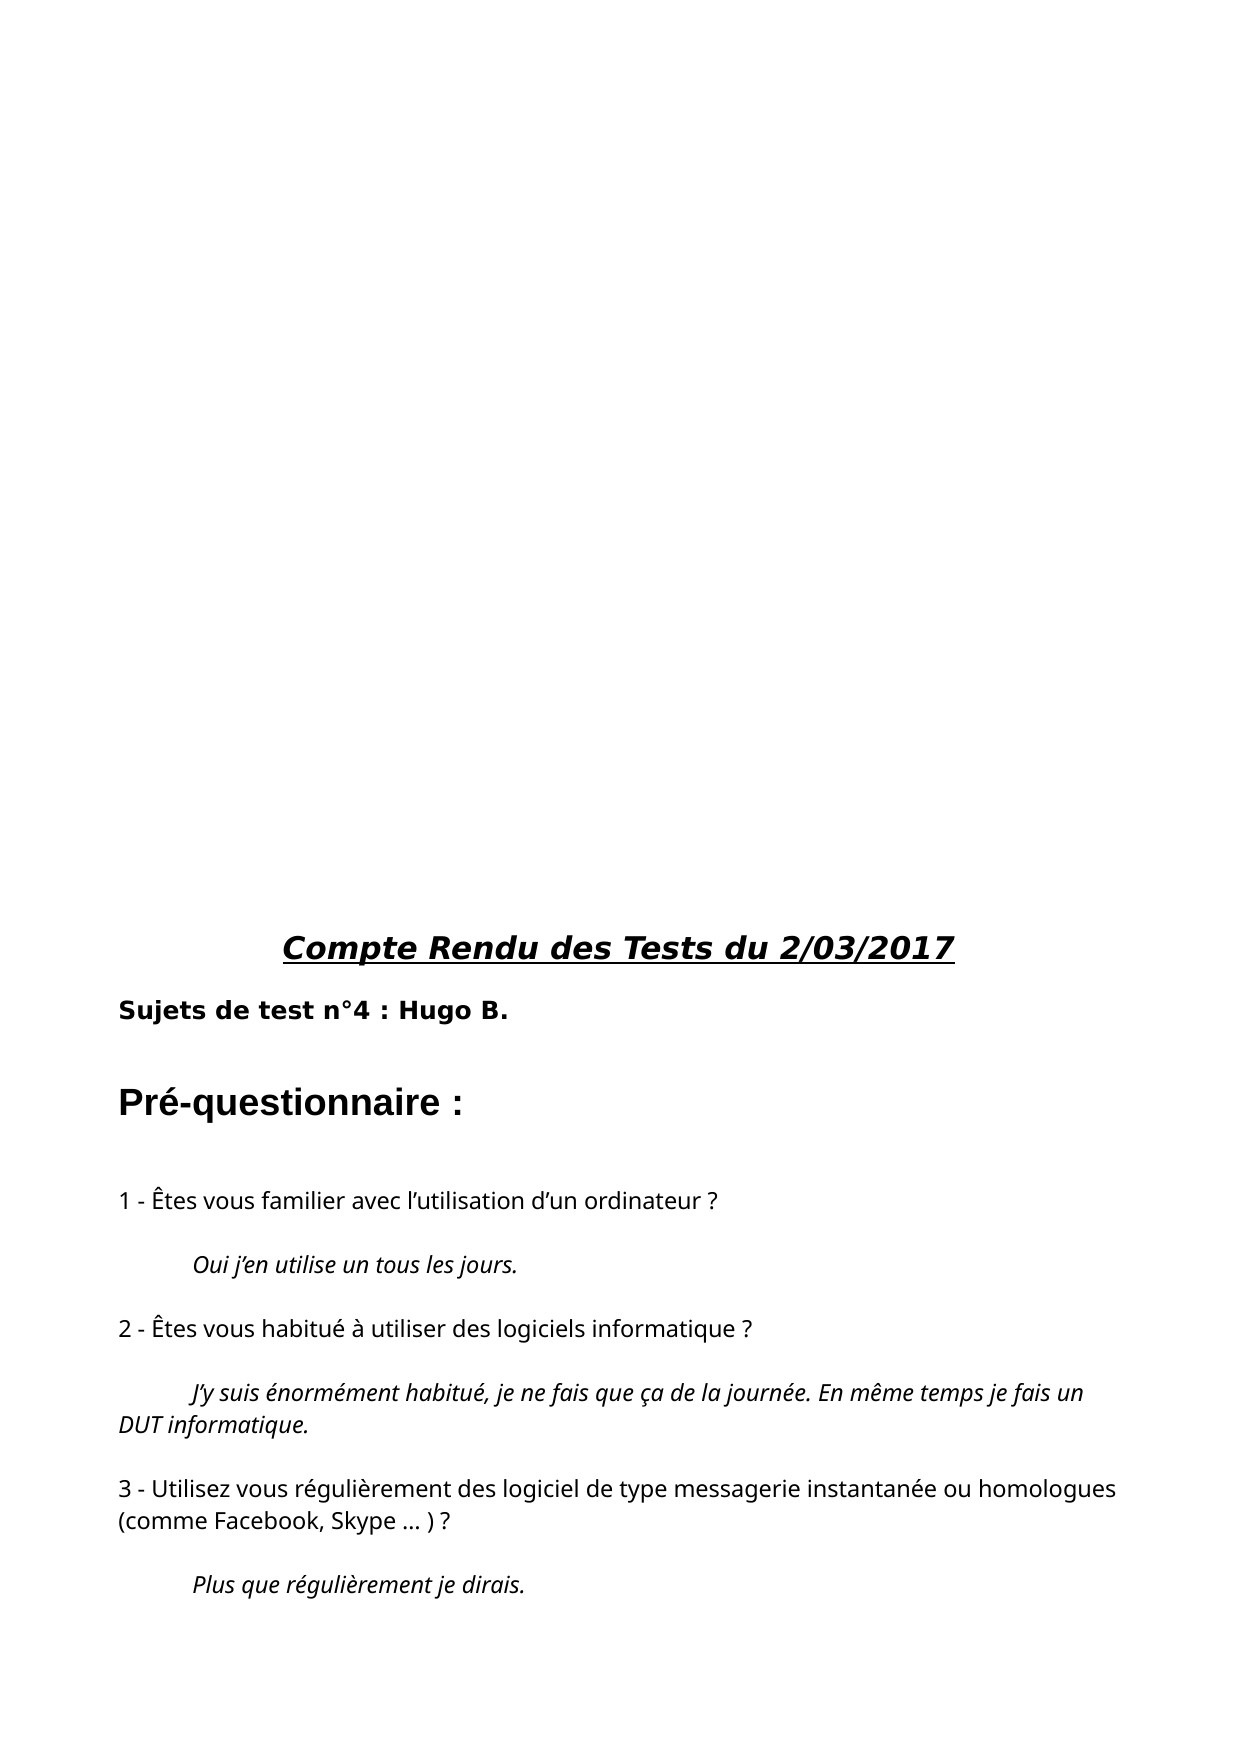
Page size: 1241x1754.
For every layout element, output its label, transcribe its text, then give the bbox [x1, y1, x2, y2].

text Plus que régulièrement je dirais. [118, 1568, 1122, 1600]
text Compte Rendu des Tests du 2/03/2017 [118, 931, 1122, 967]
text 2 - Êtes vous habitué à utiliser des logiciels informatique ? [118, 1313, 1122, 1344]
text Sujets de test n°4 : Hugo B. [118, 996, 1122, 1025]
text Oui j’en utilise un tous les jours. [118, 1249, 1122, 1281]
subtitle Pré-questionnaire : [118, 1079, 1122, 1123]
text J’y suis énormément habitué, je ne fais que ça de la journée. En même temps je fais un DUT informatique. [118, 1377, 1122, 1441]
text 1 - Êtes vous familier avec l’utilisation d’un ordinateur ? [118, 1185, 1122, 1217]
text 3 - Utilisez vous régulièrement des logiciel de type messagerie instantanée ou homologues (comme Facebook, Skype … ) ? [118, 1472, 1122, 1536]
